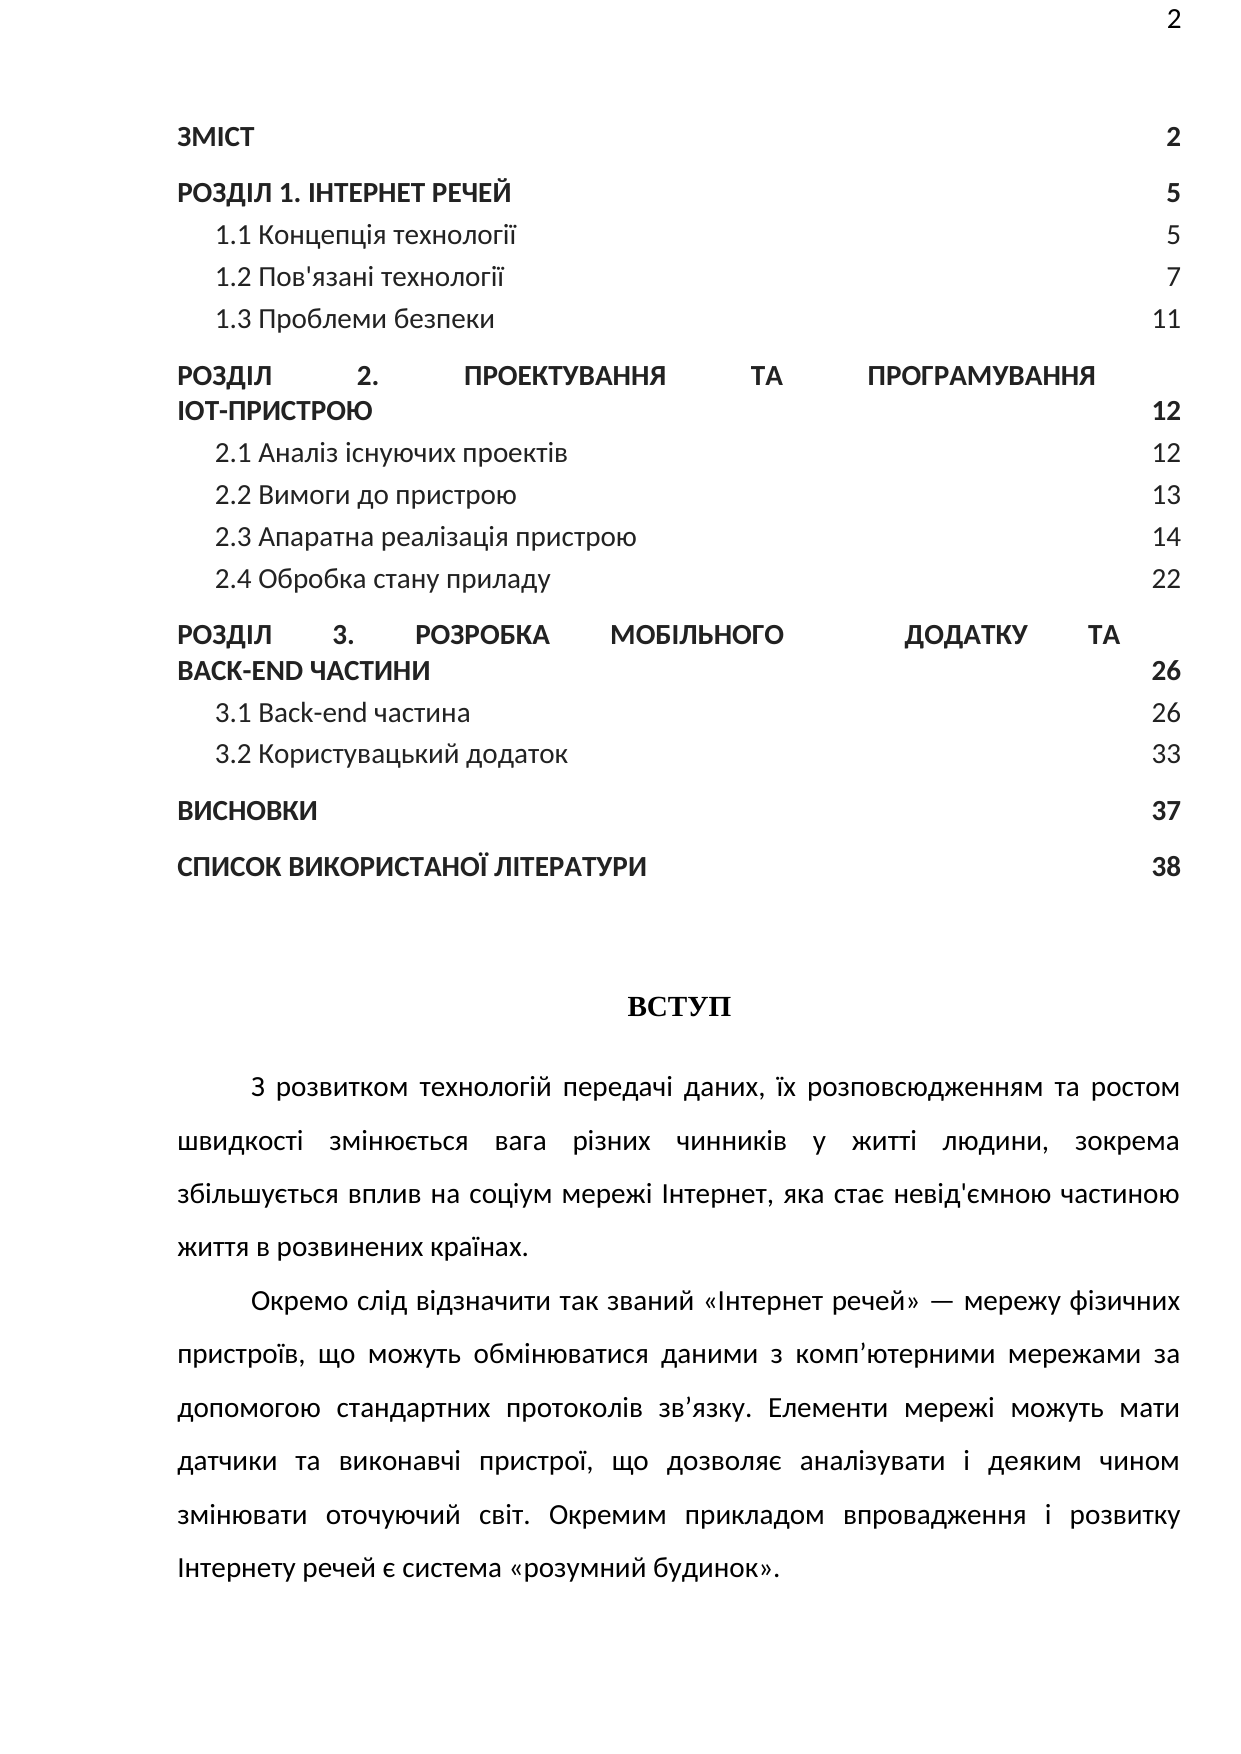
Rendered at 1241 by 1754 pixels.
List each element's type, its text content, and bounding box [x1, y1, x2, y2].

text 1.3 Проблеми безпеки 11 [214, 300, 1181, 336]
text 2.4 Обробка стану приладу 22 [214, 560, 1181, 595]
text ЗМІСТ 2 [177, 118, 1181, 154]
text 1.1 Концепція технології 5 [214, 216, 1181, 252]
text РОЗДІЛ 1. ІНТЕРНЕТ РЕЧЕЙ 5 [177, 174, 1181, 210]
text 1.2 Пов'язані технології 7 [214, 258, 1181, 294]
text ВСТУП [177, 989, 1181, 1022]
text 3.1 Back-end частина 26 [214, 694, 1181, 729]
text РОЗДІЛ 3. РОЗРОБКА МОБІЛЬНОГО ДОДАТКУ ТА BACK-END ЧАСТИНИ 26 [177, 616, 1181, 687]
text 3.2 Користувацький додаток 33 [214, 736, 1181, 771]
text РОЗДІЛ 2. ПРОЕКТУВАННЯ ТА ПРОГРАМУВАННЯ IOT-ПРИСТРОЮ 12 [177, 357, 1181, 428]
text 2.2 Вимоги до пристрою 13 [214, 476, 1181, 512]
text СПИСОК ВИКОРИСТАНОЇ ЛІТЕРАТУРИ 38 [177, 848, 1181, 884]
text 2.3 Апаратна реалізація пристрою 14 [214, 518, 1181, 553]
text 2.1 Аналіз існуючих проектів 12 [214, 434, 1181, 470]
text ВИСНОВКИ 37 [177, 792, 1181, 828]
text З розвитком технологій передачі даних, їх розповсюдженням та ростом швидкості змінюється вага різних чинників у житті людини, зокрема збільшується вплив на соціум мережі Інтернет, яка стає невід'ємною частиною життя в розвинених країнах. [177, 1068, 1181, 1264]
text Окремо слід відзначити так званий «Інтернет речей» — мережу фізичних пристроїв, що можуть обмінюватися даними з комп’ютерними мережами за допомогою стандартних протоколів зв’язку. Елементи мережі можуть мати датчики та виконавчі пристрої, що дозволяє аналізувати і деяким чином змінювати оточуючий світ. Окремим прикладом впровадження і розвитку Інтернету речей є система «розумний будинок». [177, 1282, 1181, 1585]
